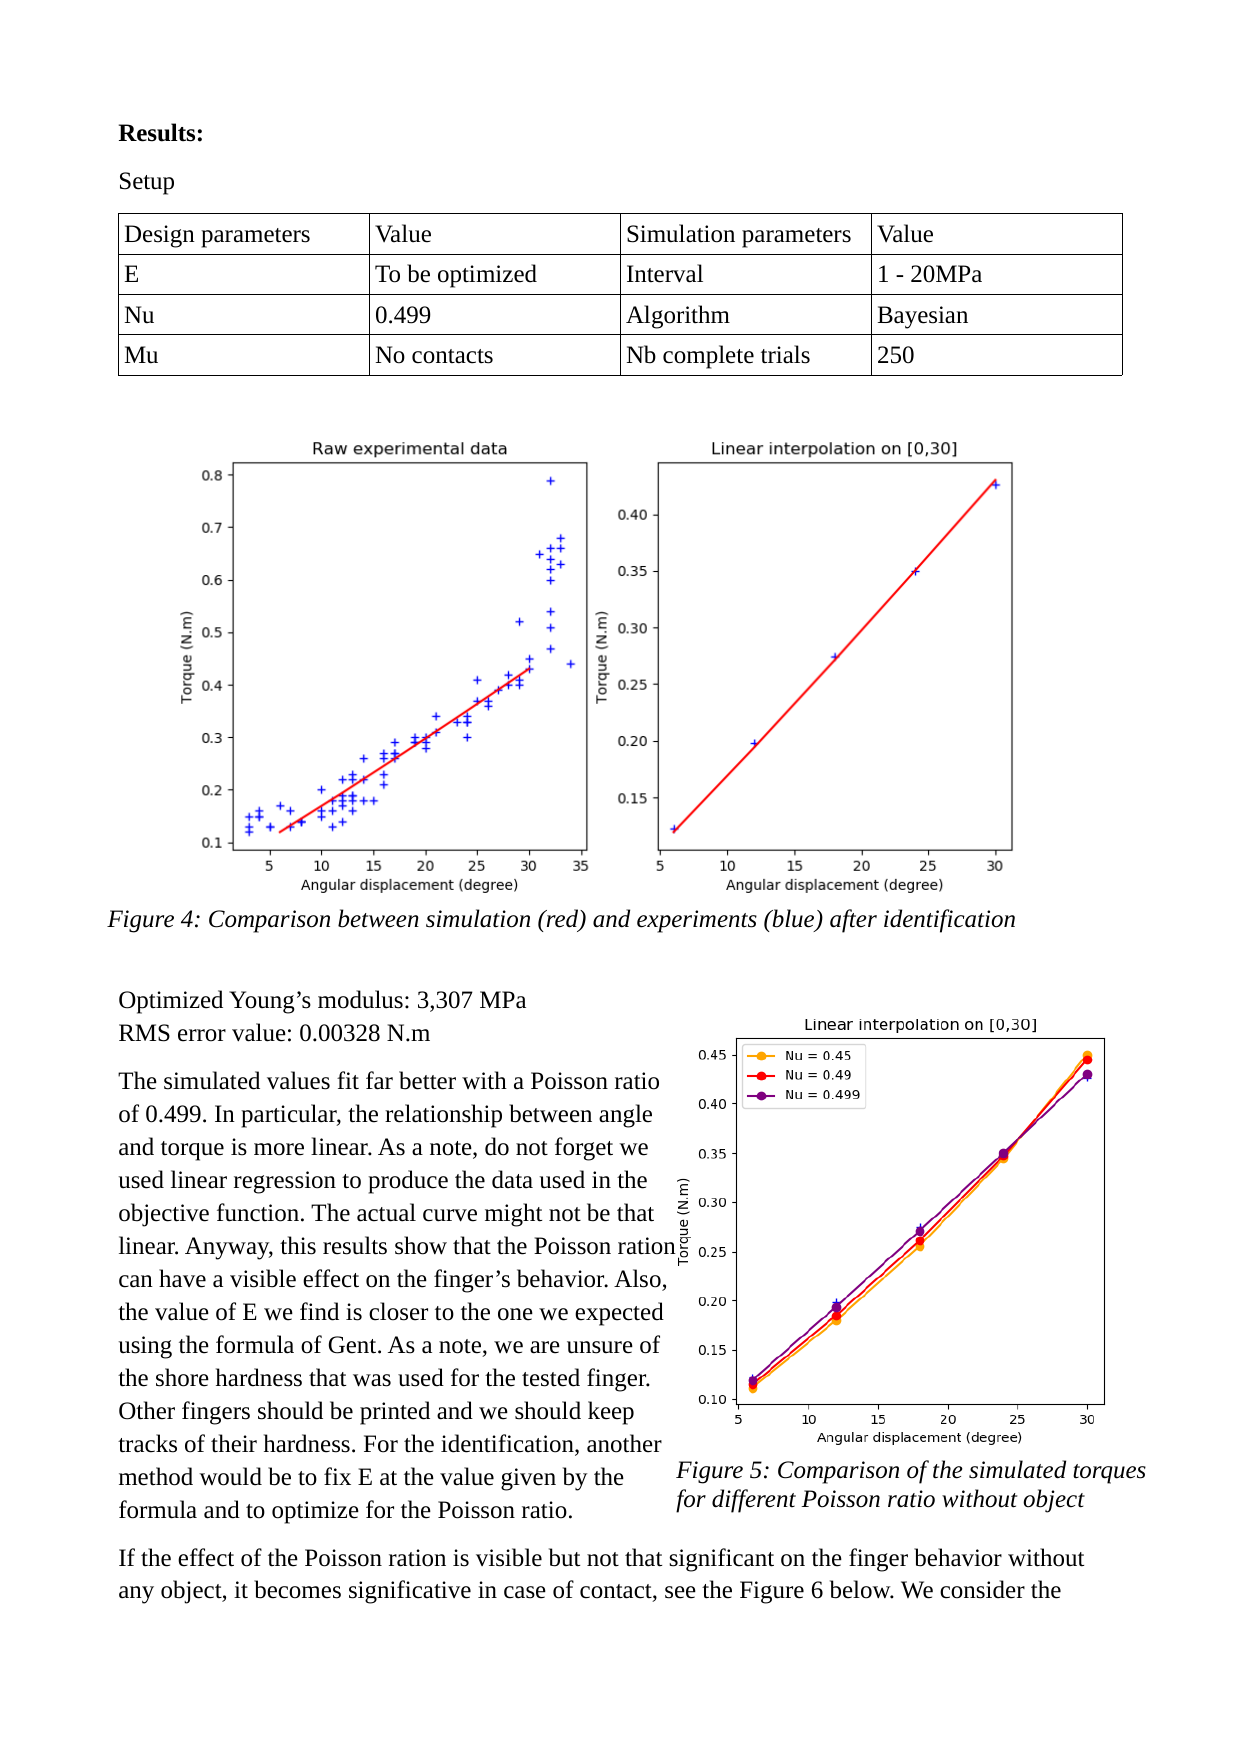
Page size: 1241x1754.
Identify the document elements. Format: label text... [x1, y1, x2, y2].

picture [107, 402, 1112, 905]
table_header Simulation parameters [621, 214, 871, 254]
text If the effect of the Poisson ration is visible but not that significant on the finger behavior without any object, it becomes significative in case of contact, see the Figure 6 below. We consider the [118, 1543, 1122, 1604]
table_cell Interval [621, 255, 871, 294]
text Figure 4: Comparison between simulation (red) and experiments (blue) after identification [107, 905, 1111, 933]
table_cell No contacts [370, 335, 620, 374]
table_cell 250 [872, 335, 1122, 374]
table_header Value [872, 214, 1122, 254]
text Optimized Young’s modulus: 3,307 MPa RMS error value: 0.00328 N.m [118, 985, 676, 1047]
text Results: [118, 118, 1122, 147]
text [676, 968, 1151, 981]
text The simulated values fit far better with a Poisson ratio of 0.499. In particular, the relationship between angle and torque is more linear. As a note, do not forget we used linear regression to produce the data used in the objective function. The actual curve might not be that linear. Anyway, this results show that the Poisson ration can have a visible effect on the finger’s behavior. Also, the value of E we find is closer to the one we expected using the formula of Gent. As a note, we are unsure of the shore hardness that was used for the tested finger. Other fingers should be printed and we should keep tracks of their hardness. For the identification, another method would be to fix E at the value given by the formula and to optimize for the Poisson ratio. [118, 1066, 1122, 1524]
table_cell Bayesian [872, 295, 1122, 334]
text Figure 5: Comparison of the simulated torques for different Poisson ratio without object [676, 1456, 1151, 1513]
table_cell 1 - 20MPa [872, 255, 1122, 294]
text Setup [118, 166, 1122, 194]
table_cell To be optimized [370, 255, 620, 294]
picture [676, 981, 1151, 1456]
table_cell Algorithm [621, 295, 871, 334]
table_cell Mu [119, 335, 369, 374]
table_header Design parameters [119, 214, 369, 254]
table_cell 0.499 [370, 295, 620, 334]
table_header Value [370, 214, 620, 254]
table_cell Nb complete trials [621, 335, 871, 374]
table_cell Nu [119, 295, 369, 334]
table_cell E [119, 255, 369, 294]
